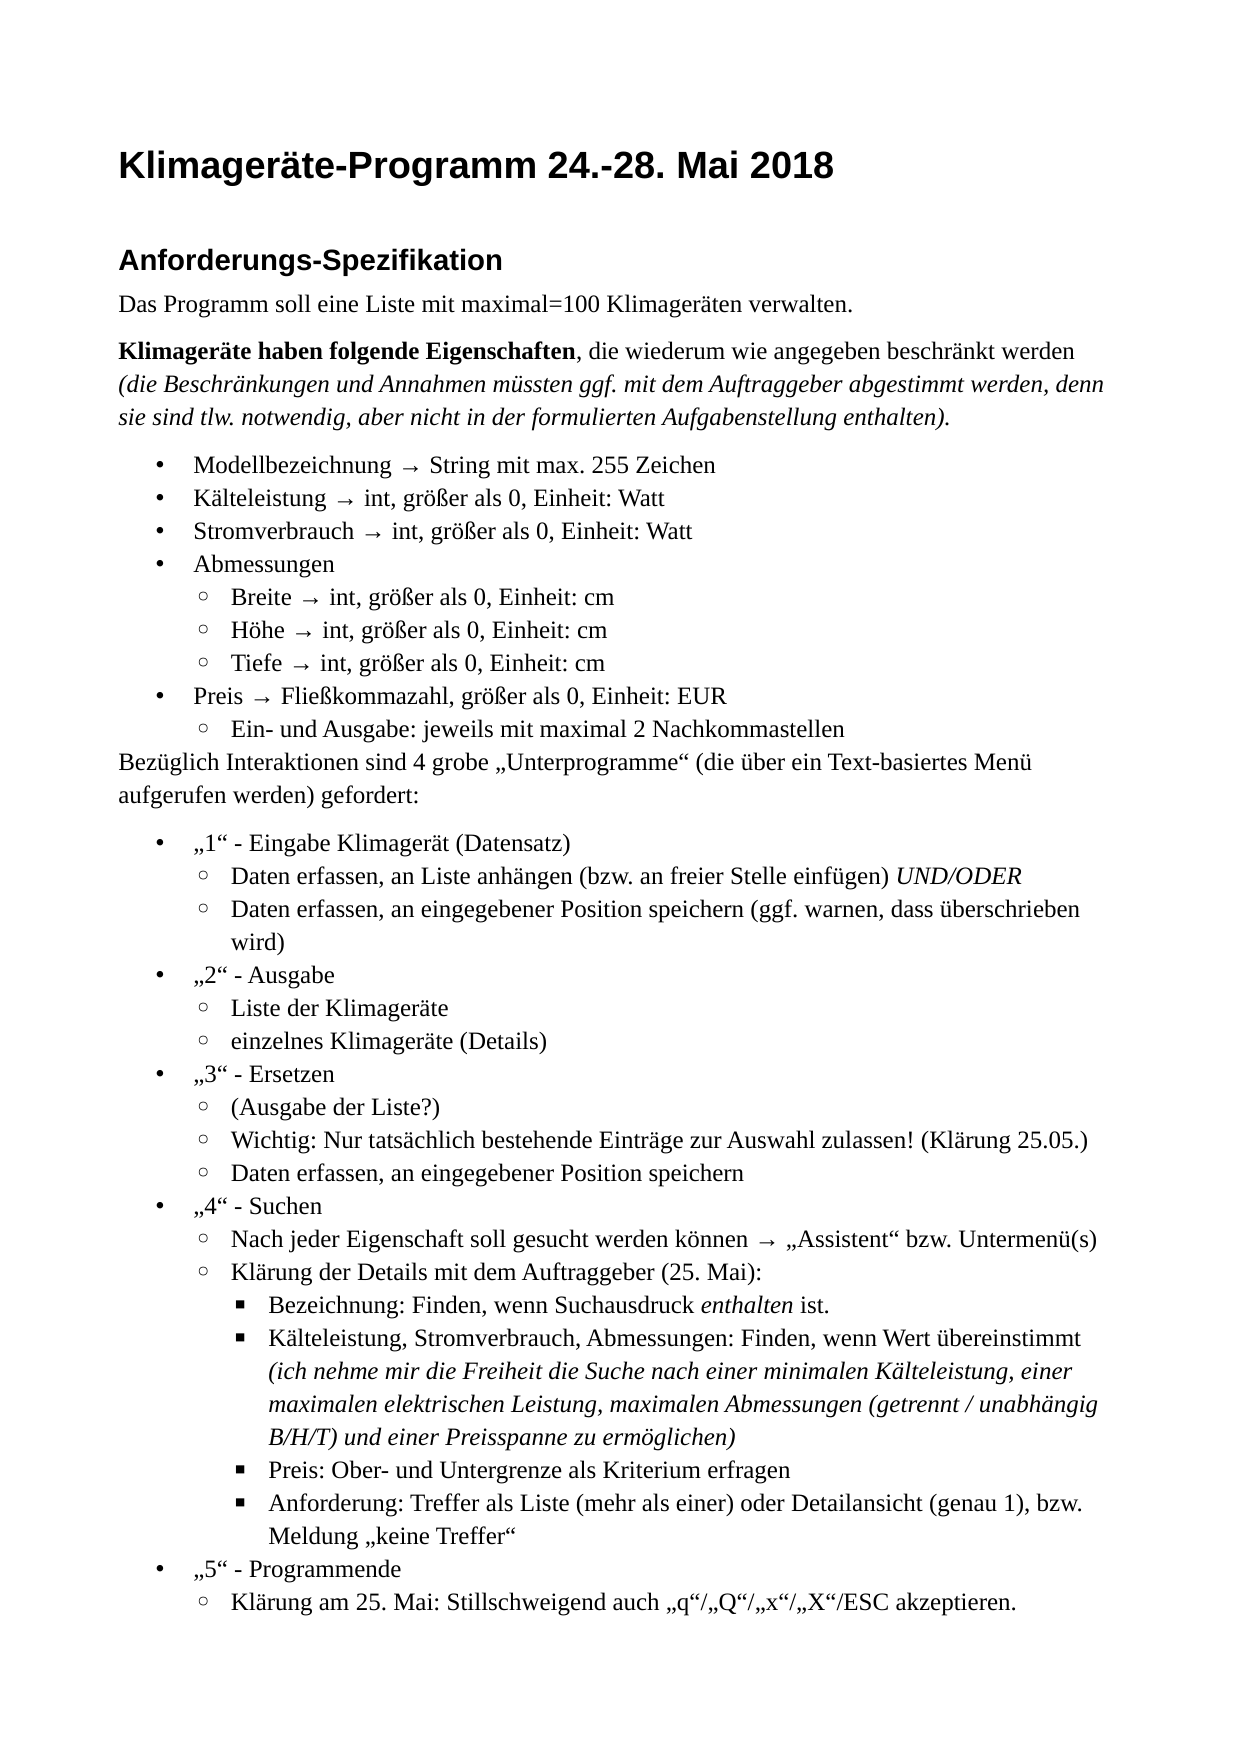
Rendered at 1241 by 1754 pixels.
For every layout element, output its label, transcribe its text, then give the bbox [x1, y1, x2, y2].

list Kälteleistung, Stromverbrauch, Abmessungen: Finden, wenn Wert übereinstimmt (ich nehme mir die Freiheit die Suche nach einer minimalen Kälteleistung, einer maximalen elektrischen Leistung, maximalen Abmessungen (getrennt / unabhängig B/H/T) und einer Preisspanne zu ermöglichen) [231, 1323, 1122, 1451]
list Abmessungen [156, 549, 1122, 578]
list Stromverbrauch → int, größer als 0, Einheit: Watt [156, 516, 1122, 545]
list Ein- und Ausgabe: jeweils mit maximal 2 Nachkommastellen [193, 714, 1122, 743]
list Breite → int, größer als 0, Einheit: cm [193, 582, 1122, 611]
list Nach jeder Eigenschaft soll gesucht werden können → „Assistent“ bzw. Untermenü(s) [193, 1224, 1122, 1253]
list Bezeichnung: Finden, wenn Suchausdruck enthalten ist. [231, 1290, 1122, 1319]
text Das Programm soll eine Liste mit maximal=100 Klimageräten verwalten. [118, 289, 1122, 318]
list „5“ - Programmende [156, 1554, 1122, 1583]
list Daten erfassen, an eingegebener Position speichern [193, 1158, 1122, 1187]
list „4“ - Suchen [156, 1191, 1122, 1220]
list Liste der Klimageräte [193, 993, 1122, 1022]
list „2“ - Ausgabe [156, 960, 1122, 989]
subtitle Anforderungs-Spezifikation [118, 243, 1122, 276]
list Kälteleistung → int, größer als 0, Einheit: Watt [156, 483, 1122, 512]
text Klimageräte haben folgende Eigenschaften, die wiederum wie angegeben beschränkt werden (die Beschränkungen und Annahmen müssten ggf. mit dem Auftraggeber abgestimmt werden, denn sie sind tlw. notwendig, aber nicht in der formulierten Aufgabenstellung enthalten). [118, 336, 1122, 431]
list Preis: Ober- und Untergrenze als Kriterium erfragen [231, 1455, 1122, 1484]
list Wichtig: Nur tatsächlich bestehende Einträge zur Auswahl zulassen! (Klärung 25.05.) [193, 1125, 1122, 1154]
list „1“ - Eingabe Klimagerät (Datensatz) [156, 828, 1122, 857]
list Modellbezeichnung → String mit max. 255 Zeichen [156, 450, 1122, 479]
list Daten erfassen, an Liste anhängen (bzw. an freier Stelle einfügen) UND/ODER [193, 861, 1122, 890]
text Bezüglich Interaktionen sind 4 grobe „Unterprogramme“ (die über ein Text-basiertes Menü aufgerufen werden) gefordert: [118, 747, 1122, 809]
list (Ausgabe der Liste?) [193, 1092, 1122, 1121]
list einzelnes Klimageräte (Details) [193, 1026, 1122, 1055]
list Höhe → int, größer als 0, Einheit: cm [193, 615, 1122, 644]
list Klärung der Details mit dem Auftraggeber (25. Mai): [193, 1257, 1122, 1286]
list „3“ - Ersetzen [156, 1059, 1122, 1088]
list Daten erfassen, an eingegebener Position speichern (ggf. warnen, dass überschrieben wird) [193, 894, 1122, 956]
list Preis → Fließkommazahl, größer als 0, Einheit: EUR [156, 681, 1122, 710]
list Klärung am 25. Mai: Stillschweigend auch „q“/„Q“/„x“/„X“/ESC akzeptieren. [193, 1587, 1122, 1616]
list Anforderung: Treffer als Liste (mehr als einer) oder Detailansicht (genau 1), bzw. Meldung „keine Treffer“ [231, 1488, 1122, 1550]
subtitle Klimageräte-Programm 24.-28. Mai 2018 [118, 143, 1122, 187]
list Tiefe → int, größer als 0, Einheit: cm [193, 648, 1122, 677]
